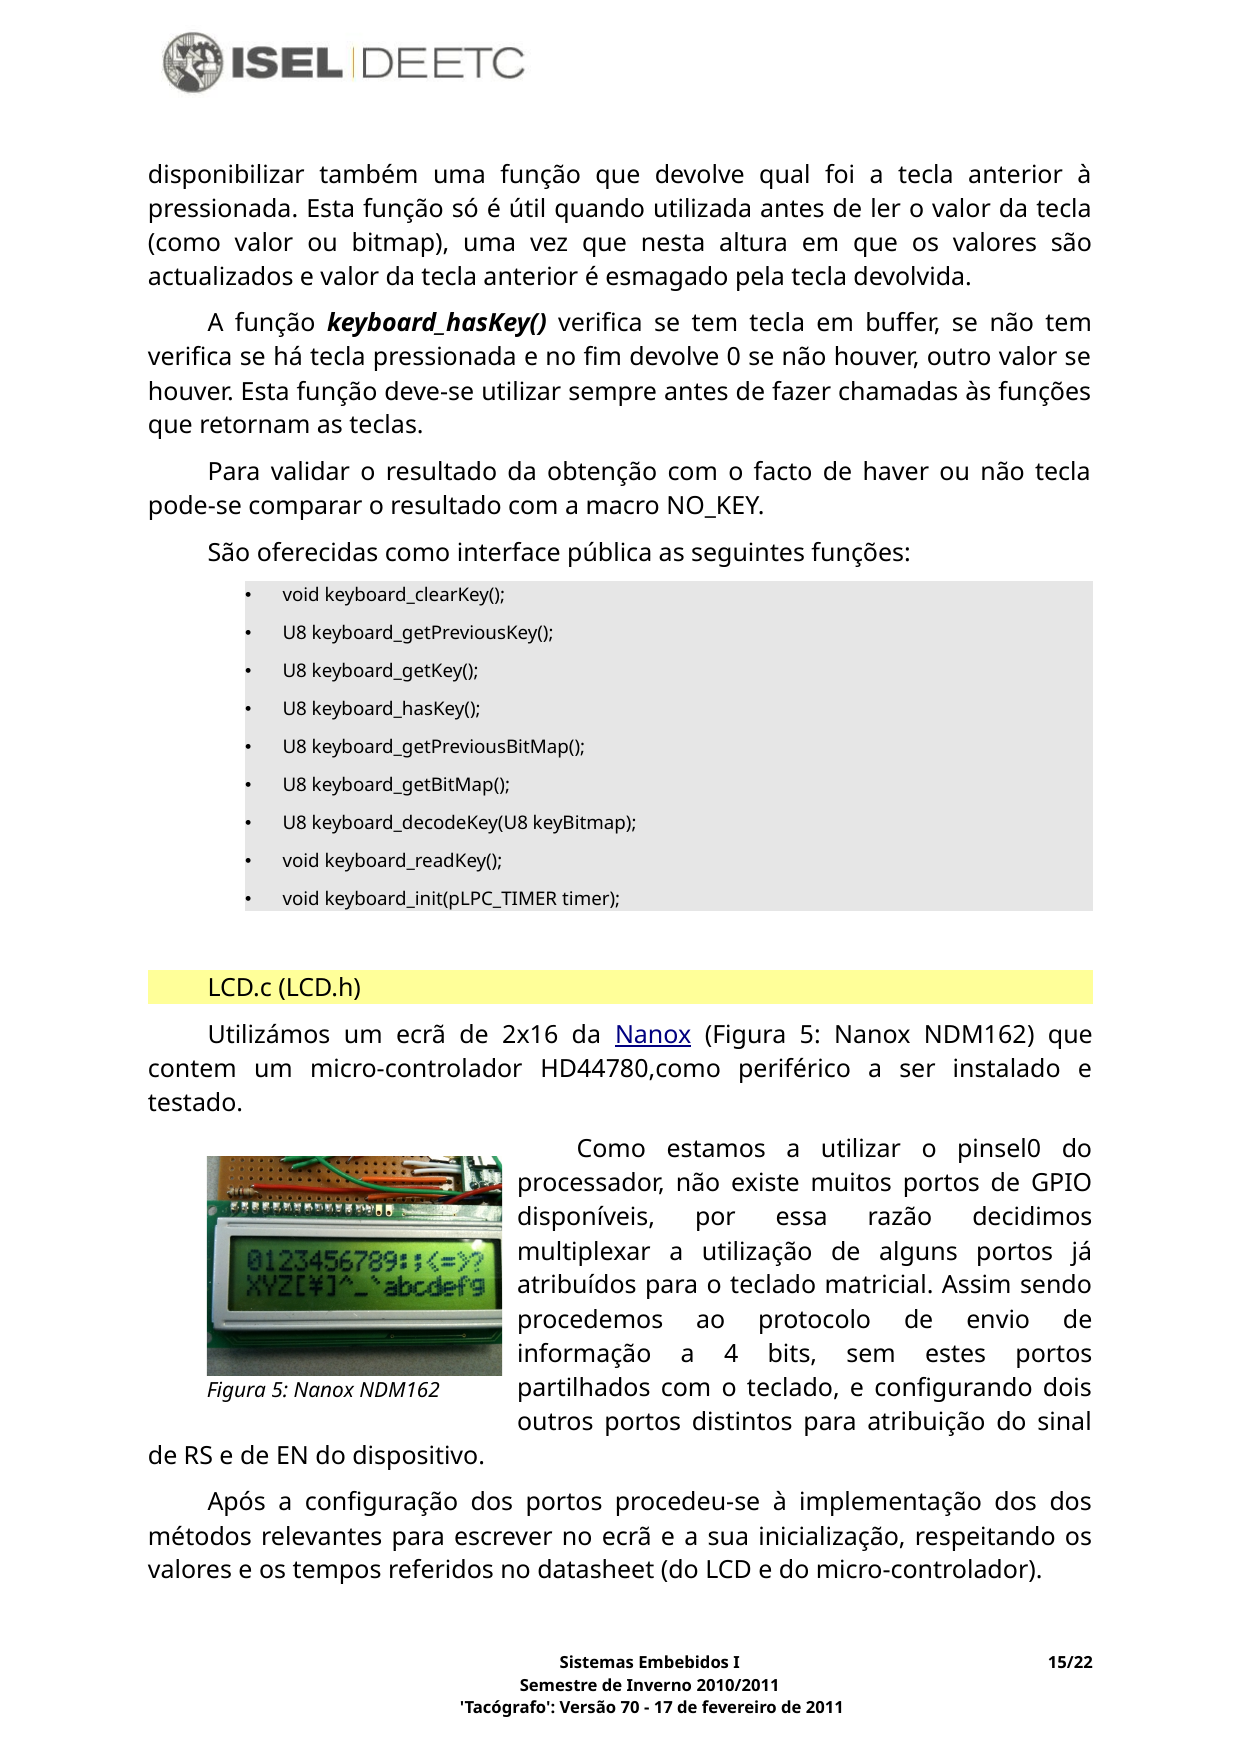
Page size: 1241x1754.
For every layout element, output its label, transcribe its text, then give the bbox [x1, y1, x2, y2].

list U8 keyboard_hasKey(); [245, 695, 1093, 721]
picture [206, 1156, 503, 1376]
list void keyboard_init(pLPC_TIMER timer); [245, 885, 1093, 911]
text Para validar o resultado da obtenção com o facto de haver ou não tecla pode-se comparar o resultado com a macro NO_KEY. [148, 454, 1093, 522]
picture [153, 17, 555, 118]
list U8 keyboard_getPreviousKey(); [245, 619, 1093, 644]
text Como estamos a utilizar o pinsel0 do processador, não existe muitos portos de GPIO disponíveis, por essa razão decidimos multiplexar a utilização de alguns portos já atribuídos para o teclado matricial. Assim sendo procedemos ao protocolo de envio de informação a 4 bits, sem estes portos partilhados com o teclado, e configurando dois outros portos distintos para atribuição do sinal de RS e de EN do dispositivo. [148, 1131, 1093, 1472]
list U8 keyboard_getPreviousBitMap(); [245, 733, 1093, 758]
list void keyboard_clearKey(); [245, 581, 1093, 606]
text LCD.c (LCD.h) [148, 970, 1093, 1004]
list void keyboard_readKey(); [245, 847, 1093, 873]
text Figura 5: Nanox NDM162 [207, 1376, 502, 1403]
text A função keyboard_hasKey() verifica se tem tecla em buffer, se não tem verifica se há tecla pressionada e no fim devolve 0 se não houver, outro valor se houver. Esta função deve-se utilizar sempre antes de fazer chamadas às funções que retornam as teclas. [148, 305, 1093, 441]
text Após a configuração dos portos procedeu-se à implementação dos dos métodos relevantes para escrever no ecrã e a sua inicialização, respeitando os valores e os tempos referidos no datasheet (do LCD e do micro-controlador). [148, 1484, 1093, 1586]
list U8 keyboard_decodeKey(U8 keyBitmap); [245, 809, 1093, 834]
text Utilizámos um ecrã de 2x16 da Nanox (Figura 5: Nanox NDM162) que contem um micro-controlador HD44780,como periférico a ser instalado e testado. [148, 1016, 1093, 1118]
list U8 keyboard_getKey(); [245, 657, 1093, 682]
list U8 keyboard_getBitMap(); [245, 771, 1093, 797]
text disponibilizar também uma função que devolve qual foi a tecla anterior à pressionada. Esta função só é útil quando utilizada antes de ler o valor da tecla (como valor ou bitmap), uma vez que nesta altura em que os valores são actualizados e valor da tecla anterior é esmagado pela tecla devolvida. [148, 156, 1093, 292]
text São oferecidas como interface pública as seguintes funções: [148, 534, 1093, 568]
